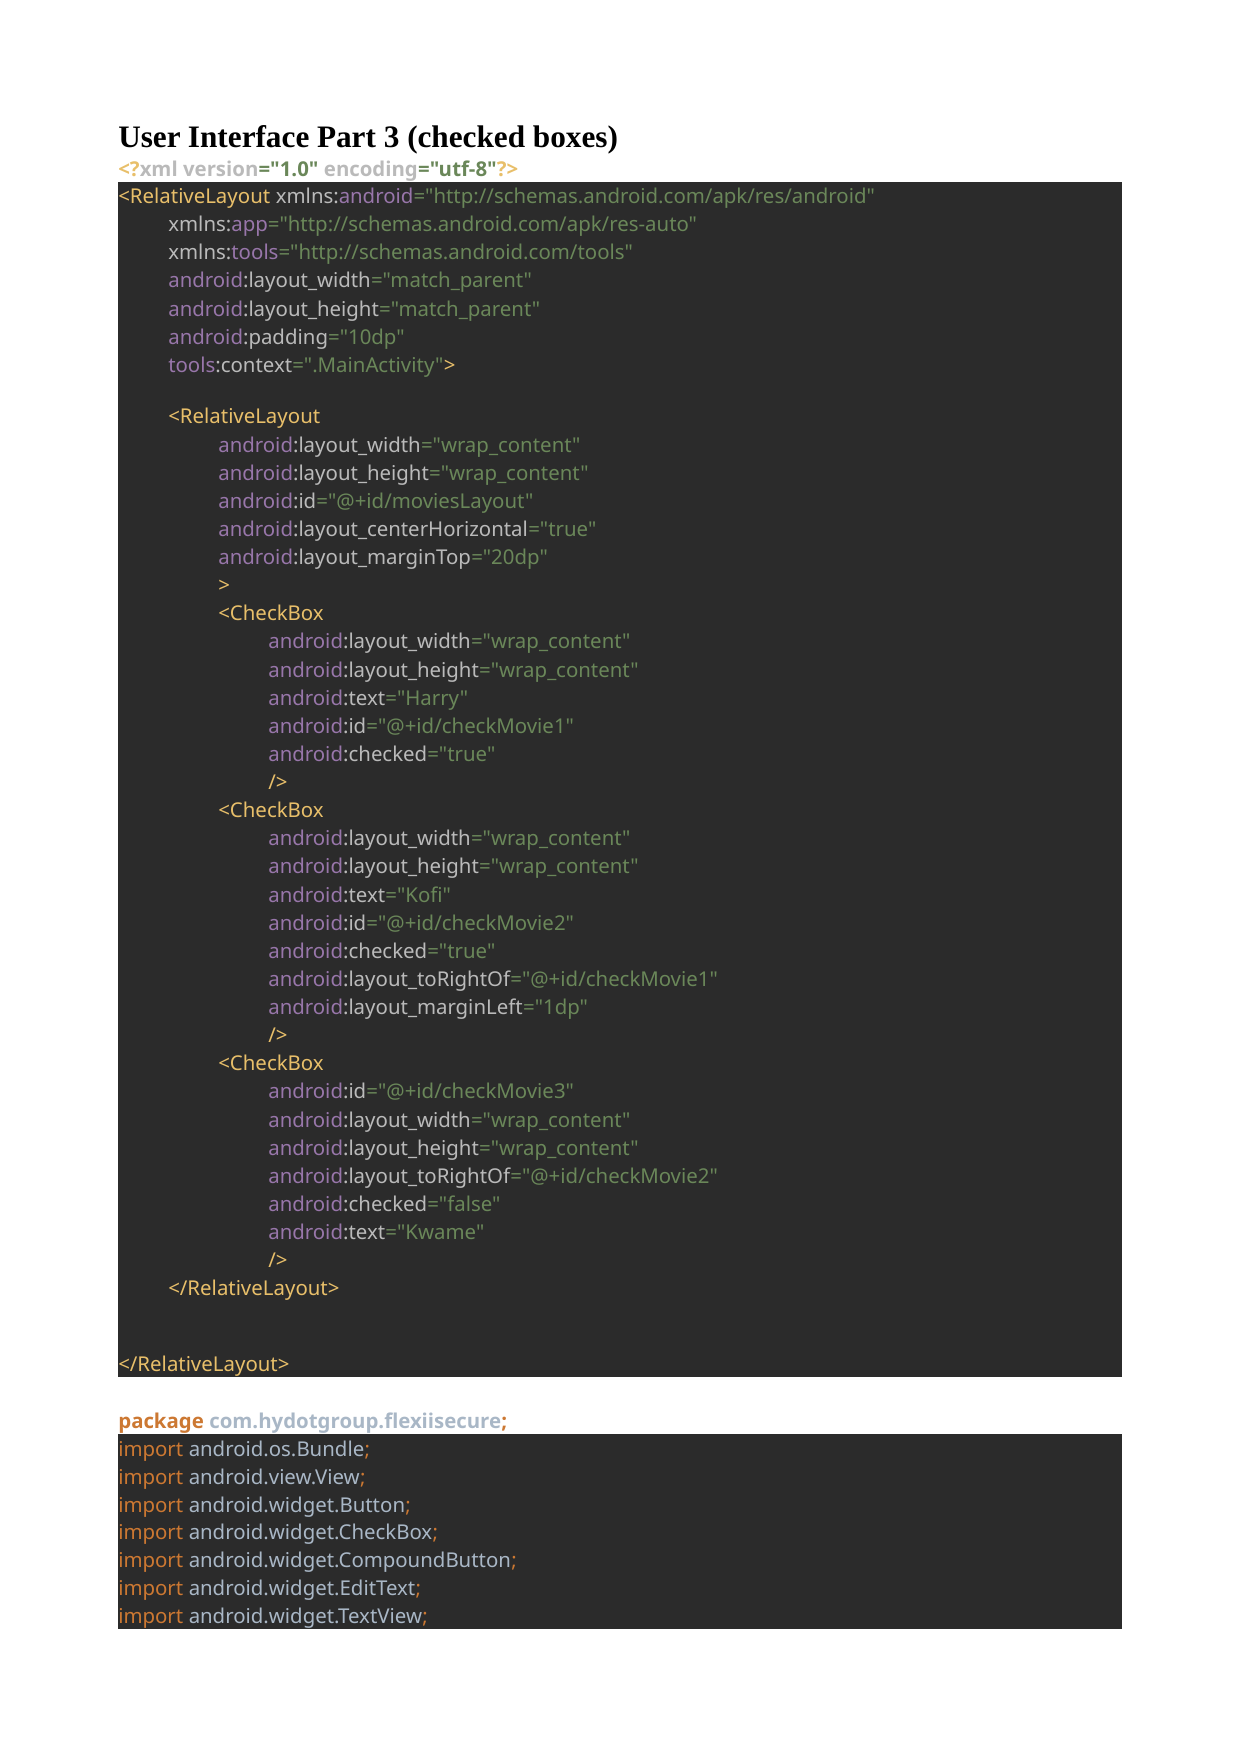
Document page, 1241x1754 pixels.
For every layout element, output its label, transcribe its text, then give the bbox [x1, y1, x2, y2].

text android:id="@+id/checkMovie3" [118, 1077, 1122, 1105]
text android:layout_toRightOf="@+id/checkMovie2" [118, 1161, 1122, 1189]
text import android.widget.TextView; [118, 1601, 1122, 1629]
text android:id="@+id/checkMovie2" [118, 908, 1122, 936]
text android:id="@+id/checkMovie1" [118, 711, 1122, 739]
text /> [118, 768, 1122, 796]
text android:layout_width="wrap_content" [118, 1105, 1122, 1133]
text /> [118, 1246, 1122, 1274]
text <RelativeLayout [118, 402, 1122, 430]
text android:checked="true" [118, 739, 1122, 768]
text <?xml version="1.0" encoding="utf-8"?> [118, 154, 1122, 182]
text android:text="Kwame" [118, 1218, 1122, 1246]
text android:layout_width="match_parent" [118, 266, 1122, 294]
text /> [118, 1021, 1122, 1049]
text xmlns:app="http://schemas.android.com/apk/res-auto" [118, 210, 1122, 238]
text import android.widget.CompoundButton; [118, 1546, 1122, 1573]
text android:checked="false" [118, 1189, 1122, 1218]
text </RelativeLayout> [118, 1274, 1122, 1302]
text android:layout_toRightOf="@+id/checkMovie1" [118, 964, 1122, 993]
text android:text="Harry" [118, 683, 1122, 711]
text android:layout_height="wrap_content" [118, 852, 1122, 880]
text android:layout_marginTop="20dp" [118, 543, 1122, 571]
text <CheckBox [118, 1049, 1122, 1077]
text android:layout_marginLeft="1dp" [118, 993, 1122, 1021]
text package com.hydotgroup.flexiisecure; [118, 1407, 1122, 1434]
text xmlns:tools="http://schemas.android.com/tools" [118, 238, 1122, 266]
text android:padding="10dp" [118, 322, 1122, 350]
text User Interface Part 3 (checked boxes) [118, 118, 1122, 154]
text android:id="@+id/moviesLayout" [118, 486, 1122, 514]
text tools:context=".MainActivity"> [118, 350, 1122, 378]
text import android.view.View; [118, 1462, 1122, 1490]
text import android.widget.CheckBox; [118, 1518, 1122, 1546]
text > [118, 571, 1122, 599]
text android:layout_height="wrap_content" [118, 655, 1122, 683]
text <RelativeLayout xmlns:android="http://schemas.android.com/apk/res/android" [118, 182, 1122, 210]
text <CheckBox [118, 796, 1122, 824]
text android:checked="true" [118, 936, 1122, 964]
text android:text="Kofi" [118, 880, 1122, 908]
text </RelativeLayout> [118, 1349, 1122, 1377]
text android:layout_height="match_parent" [118, 294, 1122, 322]
text android:layout_height="wrap_content" [118, 1133, 1122, 1161]
text android:layout_width="wrap_content" [118, 627, 1122, 655]
text android:layout_width="wrap_content" [118, 824, 1122, 852]
text android:layout_height="wrap_content" [118, 458, 1122, 486]
text import android.widget.EditText; [118, 1573, 1122, 1601]
text import android.widget.Button; [118, 1490, 1122, 1518]
text android:layout_width="wrap_content" [118, 430, 1122, 458]
text <CheckBox [118, 599, 1122, 627]
text import android.os.Bundle; [118, 1434, 1122, 1462]
text android:layout_centerHorizontal="true" [118, 514, 1122, 543]
